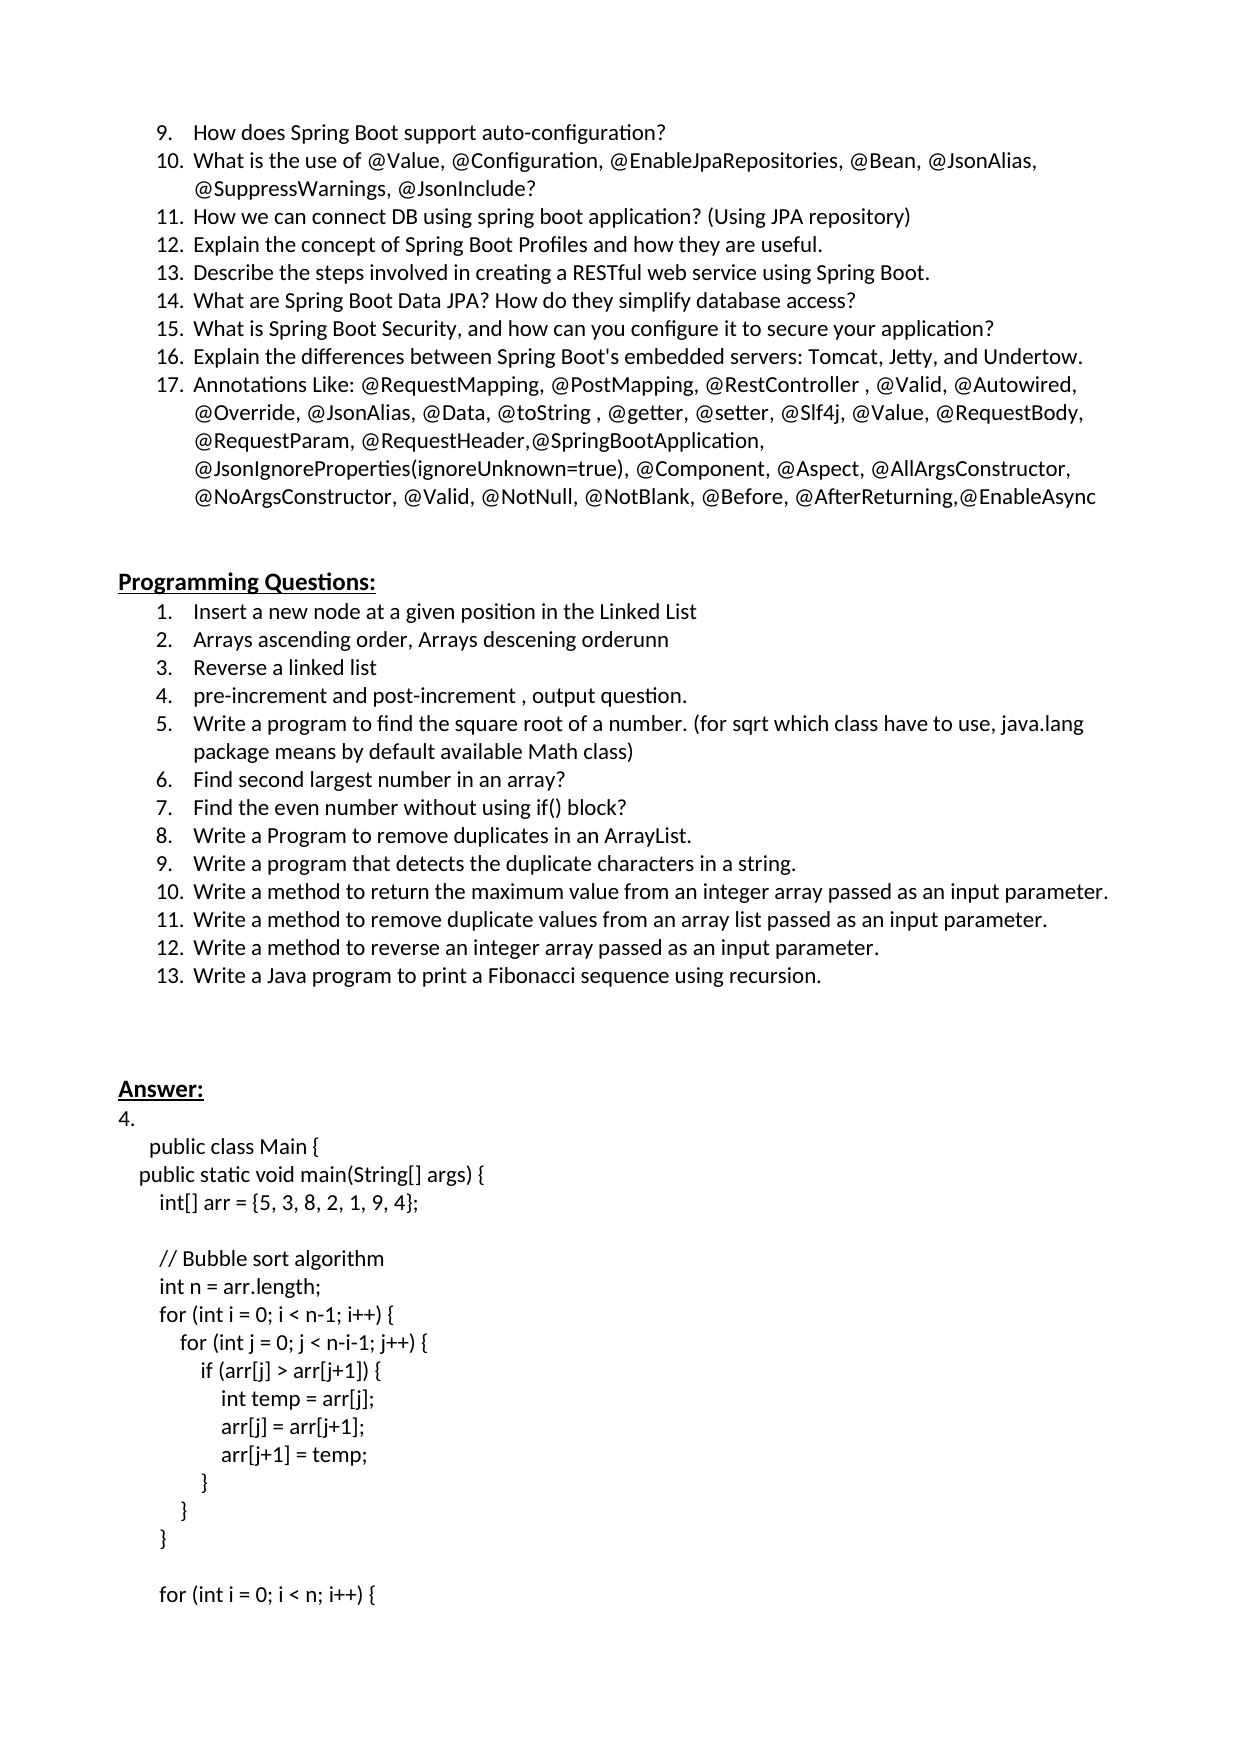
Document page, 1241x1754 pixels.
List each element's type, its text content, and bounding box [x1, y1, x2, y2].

list Insert a new node at a given position in the Linked List [156, 597, 1122, 625]
list What is Spring Boot Security, and how can you configure it to secure your application? [156, 314, 1122, 342]
text public static void main(String[] args) { [118, 1160, 1122, 1188]
text arr[j] = arr[j+1]; [118, 1412, 1122, 1440]
list Annotations Like: @RequestMapping, @PostMapping, @RestController , @Valid, @Autowired, @Override, @JsonAlias, @Data, @toString , @getter, @setter, @Slf4j, @Value, @RequestBody, @RequestParam, @RequestHeader,@SpringBootApplication, @JsonIgnoreProperties(ignoreUnknown=true), @Component, @Aspect, @AllArgsConstructor, @NoArgsConstructor, @Valid, @NotNull, @NotBlank, @Before, @AfterReturning,@EnableAsync [156, 370, 1122, 510]
list Explain the concept of Spring Boot Profiles and how they are useful. [156, 230, 1122, 258]
list pre-increment and post-increment , output question. [156, 681, 1122, 709]
list Write a method to reverse an integer array passed as an input parameter. [156, 933, 1122, 961]
list Write a method to return the maximum value from an integer array passed as an input parameter. [156, 877, 1122, 905]
text 4. [118, 1104, 1122, 1132]
text } [118, 1496, 1122, 1524]
text for (int i = 0; i < n-1; i++) { [118, 1300, 1122, 1328]
text int temp = arr[j]; [118, 1384, 1122, 1412]
list Write a Program to remove duplicates in an ArrayList. [156, 821, 1122, 849]
list How we can connect DB using spring boot application? (Using JPA repository) [156, 202, 1122, 230]
list Reverse a linked list [156, 653, 1122, 681]
list What is the use of @Value, @Configuration, @EnableJpaRepositories, @Bean, @JsonAlias, @SuppressWarnings, @JsonInclude? [156, 146, 1122, 202]
text public class Main { [118, 1132, 1122, 1160]
text } [118, 1468, 1122, 1496]
list Find the even number without using if() block? [156, 793, 1122, 821]
list Write a program to find the square root of a number. (for sqrt which class have to use, java.lang package means by default available Math class) [156, 709, 1122, 765]
list What are Spring Boot Data JPA? How do they simplify database access? [156, 286, 1122, 314]
list Find second largest number in an array? [156, 765, 1122, 793]
text // Bubble sort algorithm [118, 1244, 1122, 1272]
list Arrays ascending order, Arrays descening orderunn [156, 625, 1122, 653]
list Write a program that detects the duplicate characters in a string. [156, 849, 1122, 877]
list Write a Java program to print a Fibonacci sequence using recursion. [156, 961, 1122, 989]
text if (arr[j] > arr[j+1]) { [118, 1356, 1122, 1384]
text int[] arr = {5, 3, 8, 2, 1, 9, 4}; [118, 1188, 1122, 1216]
list How does Spring Boot support auto-configuration? [156, 118, 1122, 146]
list Describe the steps involved in creating a RESTful web service using Spring Boot. [156, 258, 1122, 286]
text for (int j = 0; j < n-i-1; j++) { [118, 1328, 1122, 1356]
text Programming Questions: [118, 566, 1122, 597]
list Write a method to remove duplicate values from an array list passed as an input parameter. [156, 905, 1122, 933]
list Explain the differences between Spring Boot's embedded servers: Tomcat, Jetty, and Undertow. [156, 342, 1122, 370]
text int n = arr.length; [118, 1272, 1122, 1300]
text } [118, 1524, 1122, 1552]
text for (int i = 0; i < n; i++) { [118, 1580, 1122, 1608]
text arr[j+1] = temp; [118, 1440, 1122, 1468]
text Answer: [118, 1073, 1122, 1104]
